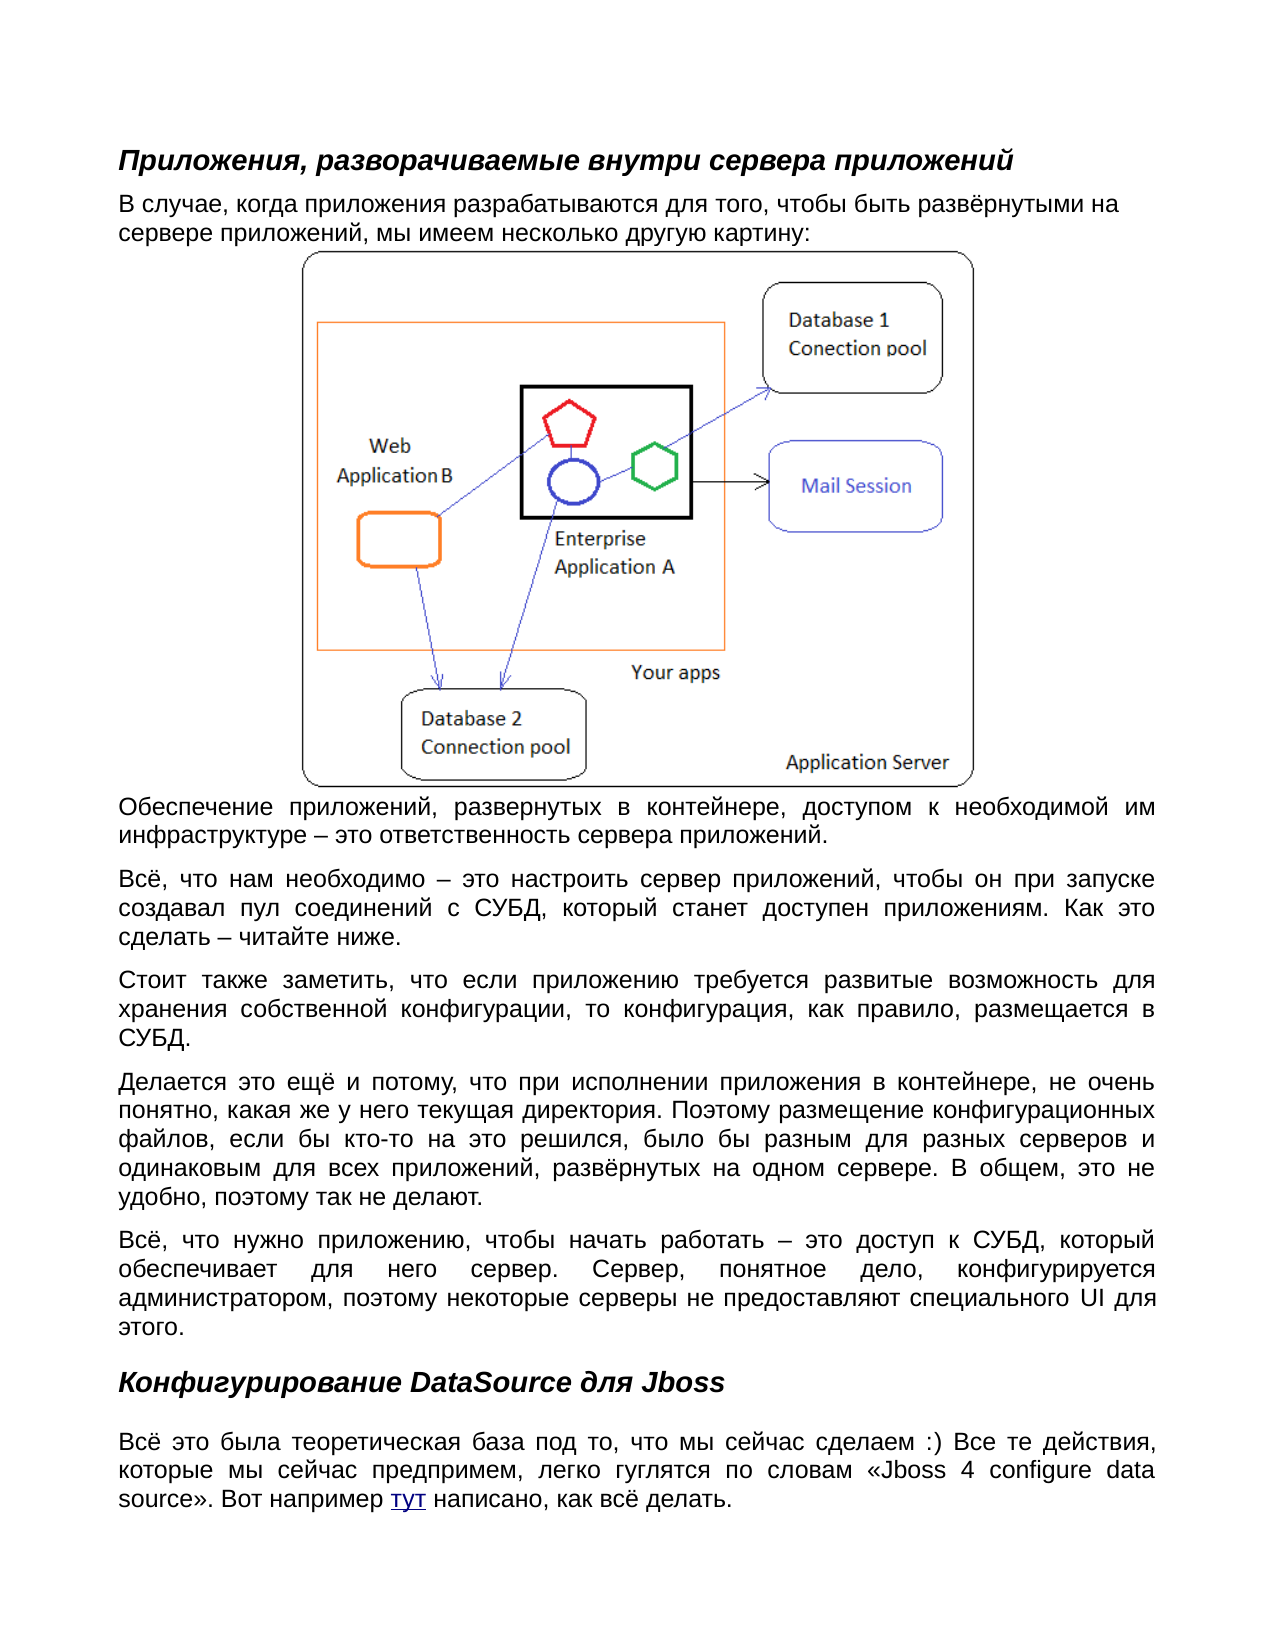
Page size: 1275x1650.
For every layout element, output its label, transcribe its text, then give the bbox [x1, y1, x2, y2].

subtitle Конфигурирование DataSource для Jboss [118, 1366, 1157, 1399]
text В случае, когда приложения разрабатываются для того, чтобы быть развёрнутыми на сервере приложений, мы имеем несколько другую картину: [118, 189, 1157, 247]
text Всё, что нам необходимо – это настроить сервер приложений, чтобы он при запуске создавал пул соединений с СУБД, который станет доступен приложениям. Как это сделать – читайте ниже. [118, 864, 1157, 951]
text Всё, что нужно приложению, чтобы начать работать – это доступ к СУБД, который обеспечивает для него сервер. Сервер, понятное дело, конфигурируется администратором, поэтому некоторые серверы не предоставляют специального UI для этого. [118, 1226, 1157, 1341]
text Стоит также заметить, что если приложению требуется развитые возможность для хранения собственной конфигурации, то конфигурация, как правило, размещается в СУБД. [118, 966, 1157, 1052]
text Обеспечение приложений, развернутых в контейнере, доступом к необходимой им инфраструктуре – это ответственность сервера приложений. [118, 262, 1157, 849]
subtitle Приложения, разворачиваемые внутри сервера приложений [118, 143, 1157, 177]
text Делается это ещё и потому, что при исполнении приложения в контейнере, не очень понятно, какая же у него текущая директория. Поэтому размещение конфигурационных файлов, если бы кто-то на это решился, было бы разным для разных серверов и одинаковым для всех приложений, развёрнутых на одном сервере. В общем, это не удобно, поэтому так не делают. [118, 1067, 1157, 1211]
text Всё это была теоретическая база под то, что мы сейчас сделаем :) Все те действия, которые мы сейчас предпримем, легко гуглятся по словам «Jboss 4 configure data source». Вот например тут написано, как всё делать. [118, 1427, 1157, 1513]
